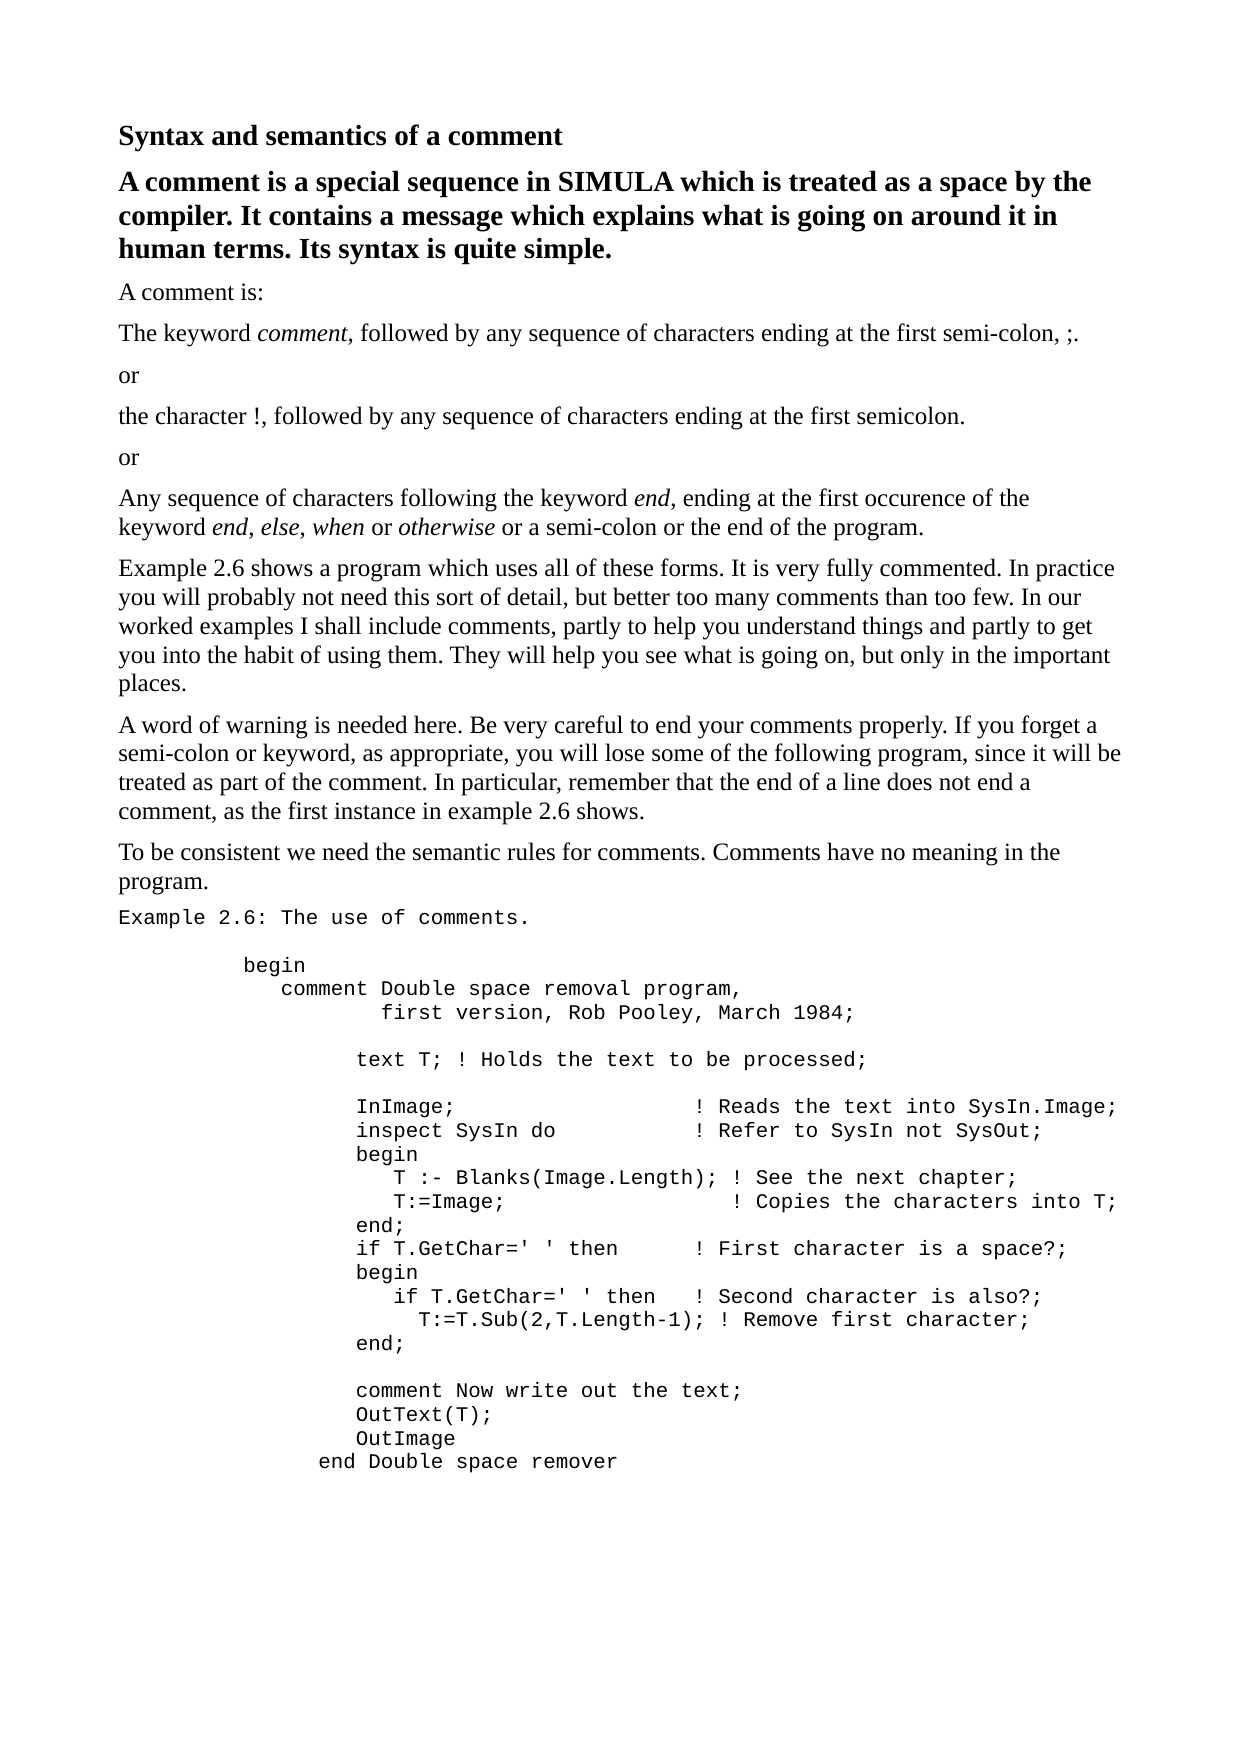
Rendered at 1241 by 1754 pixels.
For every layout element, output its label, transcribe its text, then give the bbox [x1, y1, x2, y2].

text begin [118, 1144, 1122, 1167]
text T:=T.Sub(2,T.Length-1); ! Remove first character; [118, 1309, 1122, 1333]
text end; [118, 1333, 1122, 1357]
text OutText(T); [118, 1404, 1122, 1427]
text end Double space remover [118, 1451, 1122, 1475]
text The keyword comment, followed by any sequence of characters ending at the first semi-colon, ;. [118, 318, 1122, 347]
text begin [118, 954, 1122, 978]
text first version, Rob Pooley, March 1984; [118, 1002, 1122, 1026]
text Any sequence of characters following the keyword end, ending at the first occurence of the keyword end, else, when or otherwise or a semi-colon or the end of the program. [118, 483, 1122, 541]
text Example 2.6: The use of comments. [118, 907, 1122, 931]
text begin [118, 1262, 1122, 1286]
subtitle Syntax and semantics of a comment [118, 118, 1122, 152]
text comment Double space removal program, [118, 978, 1122, 1002]
text OutImage [118, 1427, 1122, 1451]
text Example 2.6 shows a program which uses all of these forms. It is very fully commented. In practice you will probably not need this sort of detail, but better too many comments than too few. In our worked examples I shall include comments, partly to help you understand things and partly to get you into the habit of using them. They will help you see what is going on, but only in the important places. [118, 553, 1122, 697]
text T:=Image; ! Copies the characters into T; [118, 1191, 1122, 1215]
text T :- Blanks(Image.Length); ! See the next chapter; [118, 1167, 1122, 1191]
text or [118, 442, 1122, 471]
text A comment is a special sequence in SIMULA which is treated as a space by the compiler. It contains a message which explains what is going on around it in human terms. Its syntax is quite simple. [118, 164, 1122, 265]
text the character !, followed by any sequence of characters ending at the first semicolon. [118, 401, 1122, 430]
text text T; ! Holds the text to be processed; [118, 1049, 1122, 1073]
text A word of warning is needed here. Be very careful to end your comments properly. If you forget a semi-colon or keyword, as appropriate, you will lose some of the following program, since it will be treated as part of the comment. In particular, remember that the end of a line does not end a comment, as the first instance in example 2.6 shows. [118, 710, 1122, 825]
text or [118, 360, 1122, 388]
text A comment is: [118, 277, 1122, 306]
text comment Now write out the text; [118, 1380, 1122, 1404]
text end; [118, 1215, 1122, 1238]
text inspect SysIn do ! Refer to SysIn not SysOut; [118, 1120, 1122, 1144]
text InImage; ! Reads the text into SysIn.Image; [118, 1096, 1122, 1120]
text if T.GetChar=' ' then ! First character is a space?; [118, 1238, 1122, 1262]
text To be consistent we need the semantic rules for comments. Comments have no meaning in the program. [118, 837, 1122, 895]
text if T.GetChar=' ' then ! Second character is also?; [118, 1286, 1122, 1309]
